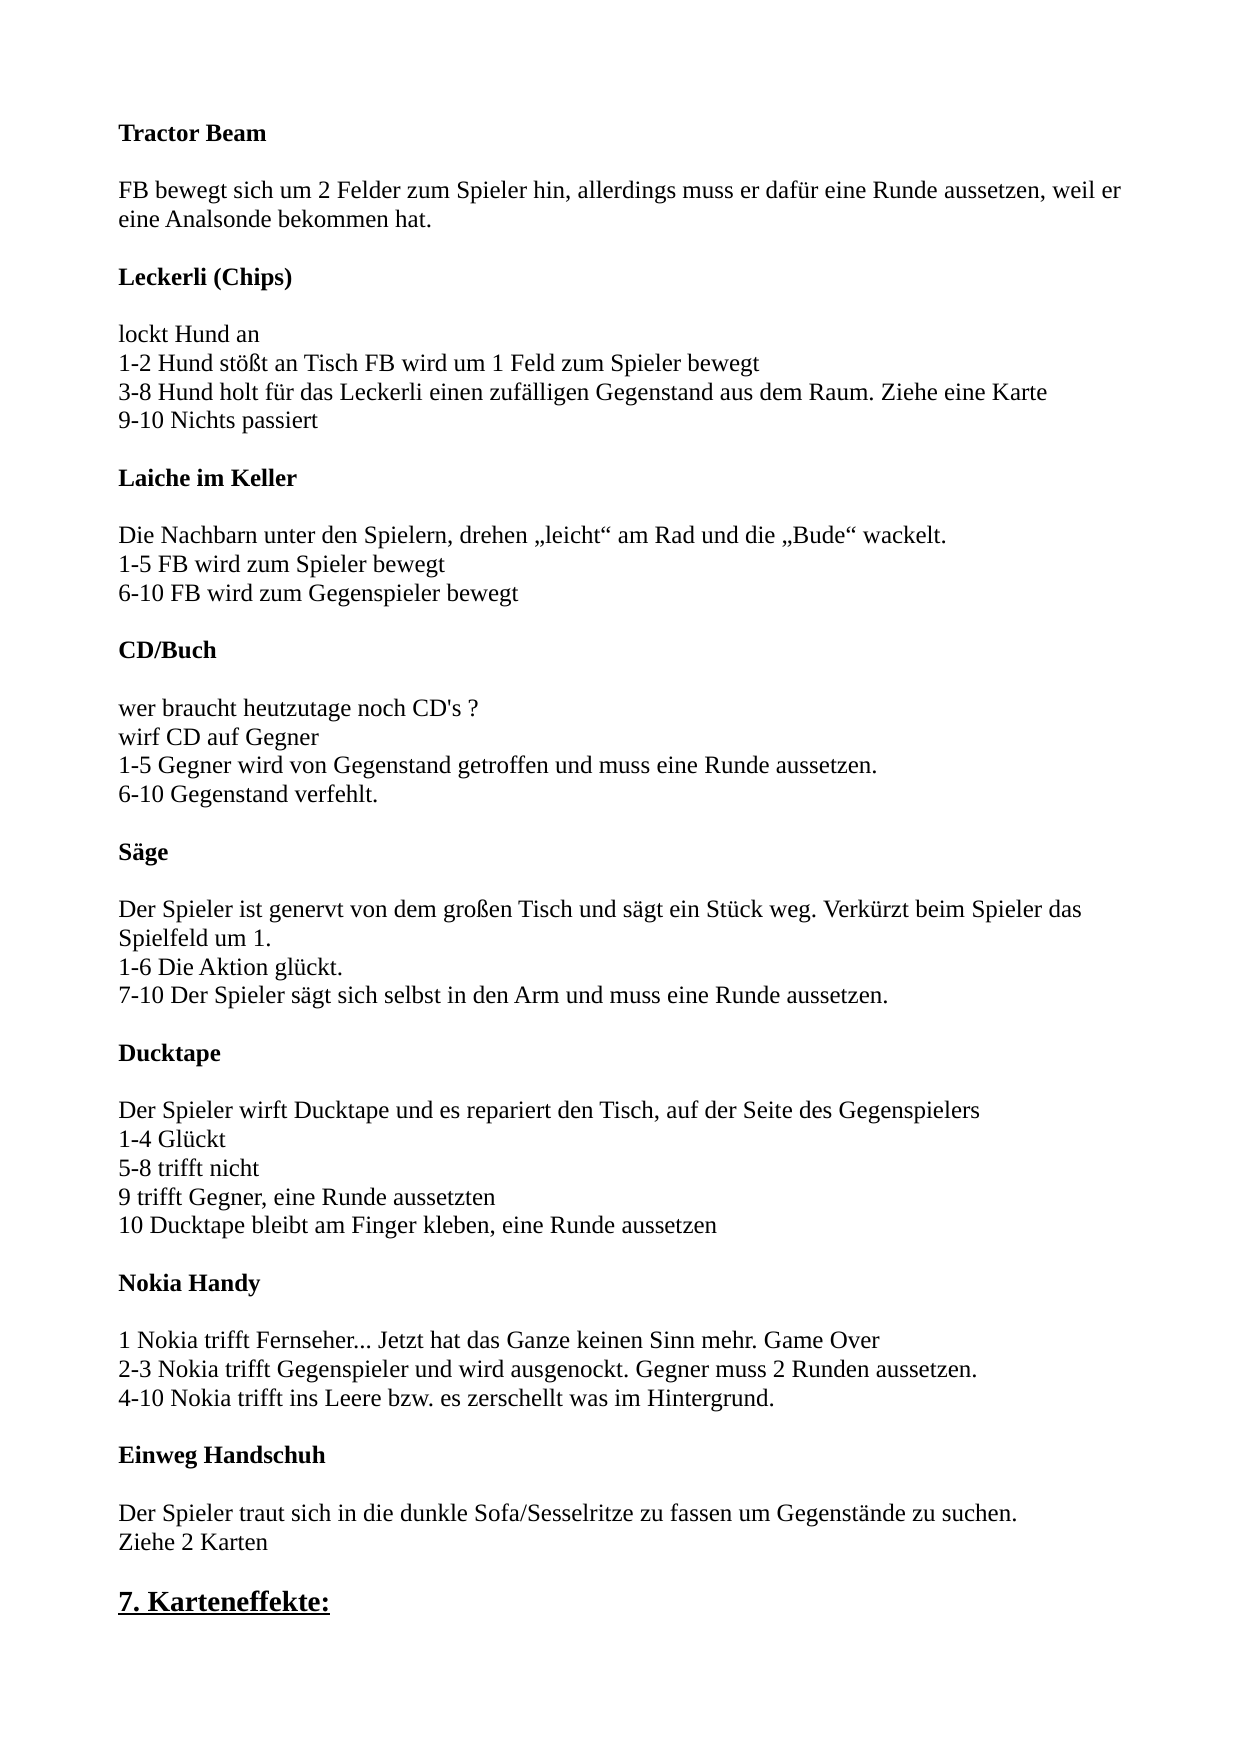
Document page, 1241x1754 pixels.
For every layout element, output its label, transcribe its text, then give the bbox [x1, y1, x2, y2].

text Der Spieler ist genervt von dem großen Tisch und sägt ein Stück weg. Verkürzt beim Spieler das Spielfeld um 1. [118, 894, 1122, 952]
text 1-6 Die Aktion glückt. [118, 952, 1122, 981]
text Nokia Handy [118, 1268, 1122, 1297]
text 1-4 Glückt [118, 1124, 1122, 1153]
text CD/Buch [118, 636, 1122, 664]
text 10 Ducktape bleibt am Finger kleben, eine Runde aussetzen [118, 1211, 1122, 1239]
text Der Spieler wirft Ducktape und es repariert den Tisch, auf der Seite des Gegenspielers [118, 1096, 1122, 1124]
text 1-5 Gegner wird von Gegenstand getroffen und muss eine Runde aussetzen. [118, 751, 1122, 779]
text 4-10 Nokia trifft ins Leere bzw. es zerschellt was im Hintergrund. [118, 1383, 1122, 1412]
text 1 Nokia trifft Fernseher... Jetzt hat das Ganze keinen Sinn mehr. Game Over [118, 1326, 1122, 1354]
text wirf CD auf Gegner [118, 722, 1122, 751]
text Säge [118, 837, 1122, 866]
text 9 trifft Gegner, eine Runde aussetzten [118, 1182, 1122, 1211]
text FB bewegt sich um 2 Felder zum Spieler hin, allerdings muss er dafür eine Runde aussetzen, weil er eine Analsonde bekommen hat. [118, 176, 1122, 233]
text 2-3 Nokia trifft Gegenspieler und wird ausgenockt. Gegner muss 2 Runden aussetzen. [118, 1354, 1122, 1383]
text Laiche im Keller [118, 463, 1122, 492]
text 6-10 Gegenstand verfehlt. [118, 779, 1122, 808]
text 3-8 Hund holt für das Leckerli einen zufälligen Gegenstand aus dem Raum. Ziehe eine Karte [118, 377, 1122, 406]
text 6-10 FB wird zum Gegenspieler bewegt [118, 578, 1122, 607]
text 7-10 Der Spieler sägt sich selbst in den Arm und muss eine Runde aussetzen. [118, 981, 1122, 1009]
text Tractor Beam [118, 118, 1122, 147]
text 5-8 trifft nicht [118, 1153, 1122, 1182]
text Leckerli (Chips) [118, 262, 1122, 291]
text 1-2 Hund stößt an Tisch FB wird um 1 Feld zum Spieler bewegt [118, 348, 1122, 377]
text Der Spieler traut sich in die dunkle Sofa/Sesselritze zu fassen um Gegenstände zu suchen. [118, 1498, 1122, 1527]
text lockt Hund an [118, 319, 1122, 348]
text wer braucht heutzutage noch CD's ? [118, 693, 1122, 722]
text Ducktape [118, 1038, 1122, 1067]
text 7. Karteneffekte: [118, 1584, 1122, 1618]
text Ziehe 2 Karten [118, 1527, 1122, 1556]
text 9-10 Nichts passiert [118, 406, 1122, 434]
text Einweg Handschuh [118, 1441, 1122, 1469]
text Die Nachbarn unter den Spielern, drehen „leicht“ am Rad und die „Bude“ wackelt. [118, 521, 1122, 549]
text 1-5 FB wird zum Spieler bewegt [118, 549, 1122, 578]
